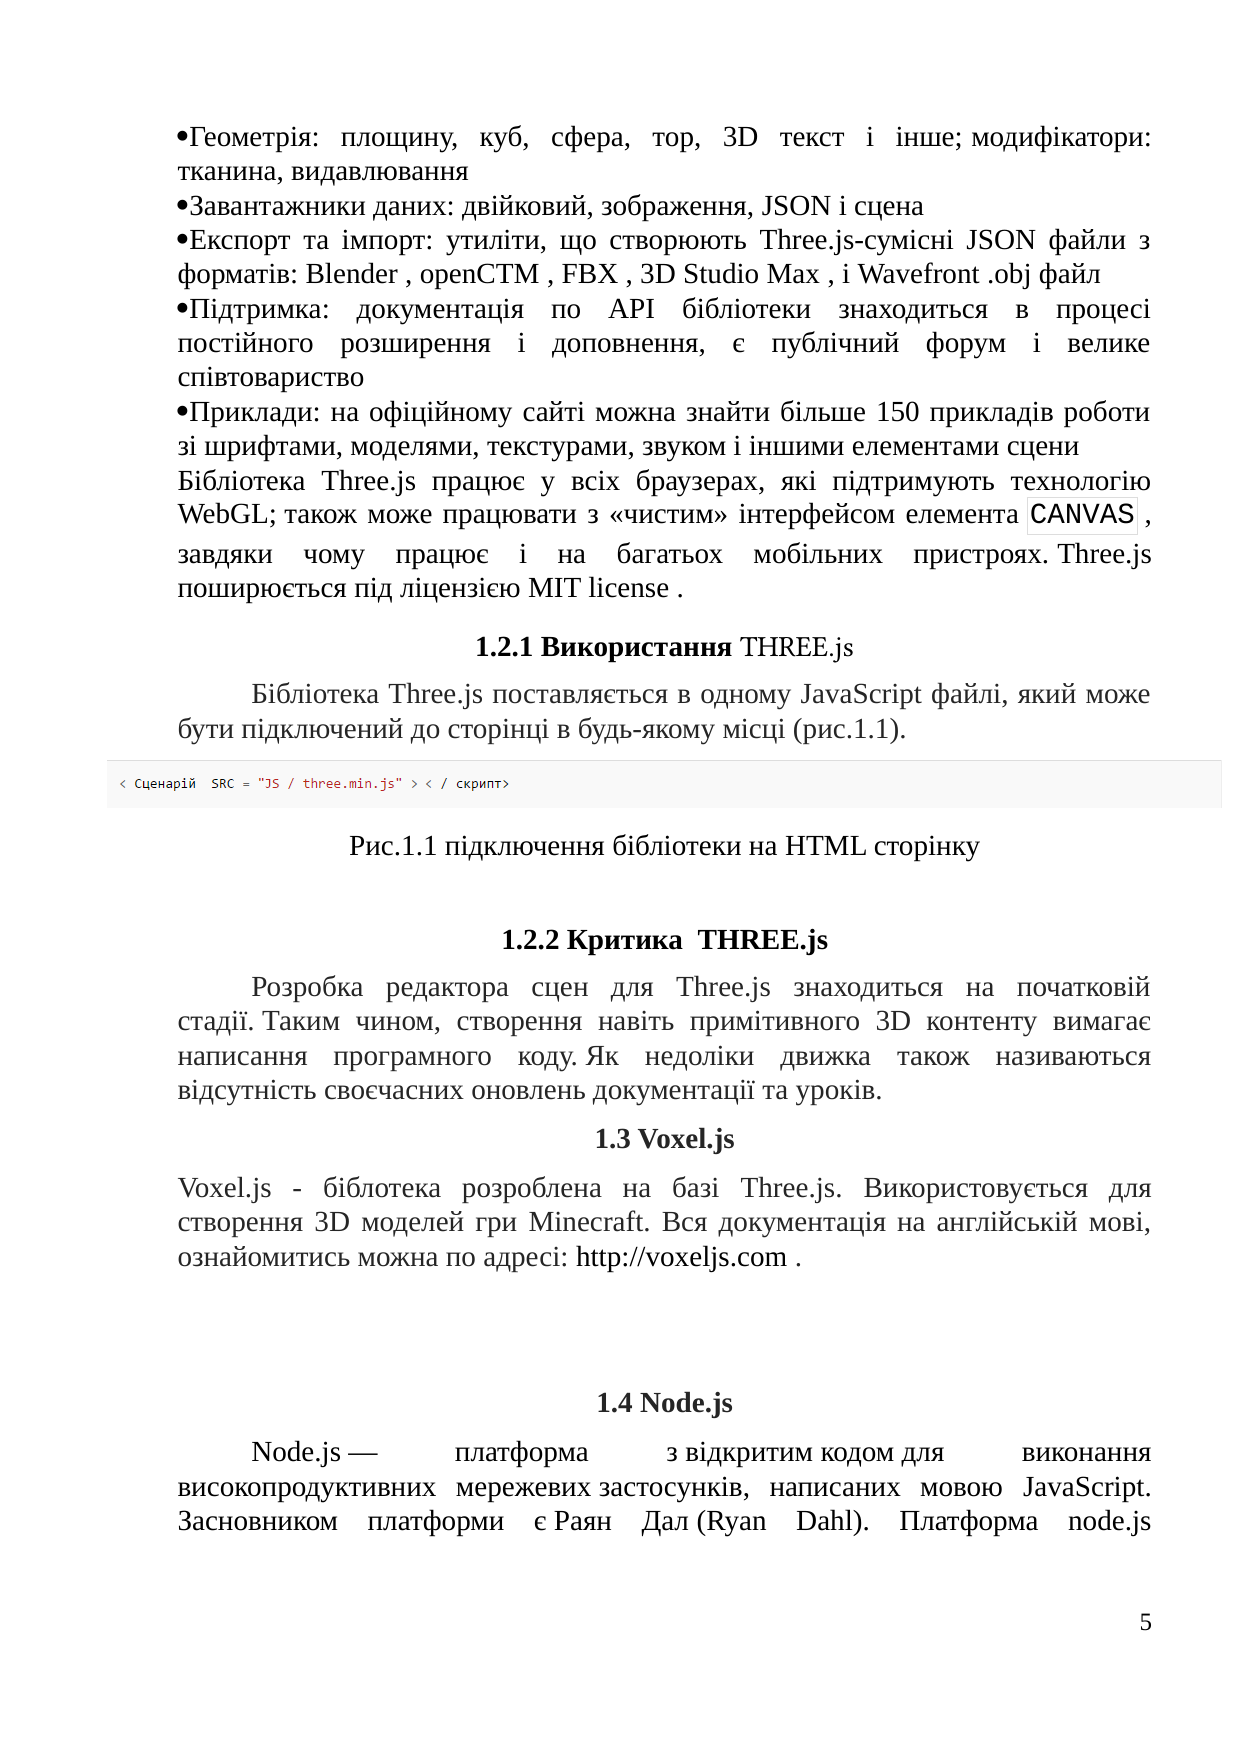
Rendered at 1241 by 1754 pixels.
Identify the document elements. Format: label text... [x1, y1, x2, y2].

text Бібліотека Three.js поставляється в одному JavaScript файлі, який може бути підключений до сторінці в будь-якому місці (рис.1.1). [177, 676, 1152, 744]
text 1.3 Voxel.js [177, 1120, 1152, 1154]
list Експорт та імпорт: утиліти, що створюють Three.js-сумісні JSON файли з форматів: Blender , openCTM , FBX , 3D Studio Max , і Wavefront .obj файл [177, 221, 1152, 290]
text Voxel.js - біблотека розроблена на базі Three.js. Використовується для створення 3D моделей гри Minecraft. Вся документація на англійській мові, ознайомитись можна по адресі: http://voxeljs.com . [177, 1169, 1152, 1272]
text Рис.1.1 підключення бібліотеки на HTML сторінку [177, 808, 1152, 862]
text Розробка редактора сцен для Three.js знаходиться на початковій стадії. Таким чином, створення навіть примітивного 3D контенту вимагає написання програмного коду. Як недоліки движка також називаються відсутність своєчасних оновлень документації та уроків. [177, 968, 1152, 1106]
list Приклади: на офіційному сайті можна знайти більше 150 прикладів роботи зі шрифтами, моделями, текстурами, звуком і іншими елементами сцени [177, 393, 1152, 462]
subtitle 1.2.2 Критика THREE.js [177, 921, 1152, 956]
text 1.4 Node.js [177, 1385, 1152, 1419]
list Підтримка: документація по API бібліотеки знаходиться в процесі постійного розширення і доповнення, є публічний форум і велике співтовариство [177, 290, 1152, 393]
list Геометрія: площину, куб, сфера, тор, 3D текст і інше; модифікатори: тканина, видавлювання [177, 118, 1152, 187]
subtitle 1.2.1 Використання THREE.js [177, 629, 1152, 663]
text Бібліотека Three.js працює у всіх браузерах, які підтримують технологію WebGL; також може працювати з «чистим» інтерфейсом елемента CANVAS , завдяки чому працює і на багатьох мобільних пристроях. Three.js поширюється під ліцензією MIT license . [177, 462, 1152, 604]
picture [107, 758, 1222, 808]
list Завантажники даних: двійковий, зображення, JSON і сцена [177, 187, 1152, 221]
text Node.js — платформа з відкритим кодом для виконання високопродуктивних мережевих застосунків, написаних мовою JavaScript. Засновником платформи є Раян Дал (Ryan Dahl). Платформа node.js [177, 1434, 1152, 1537]
